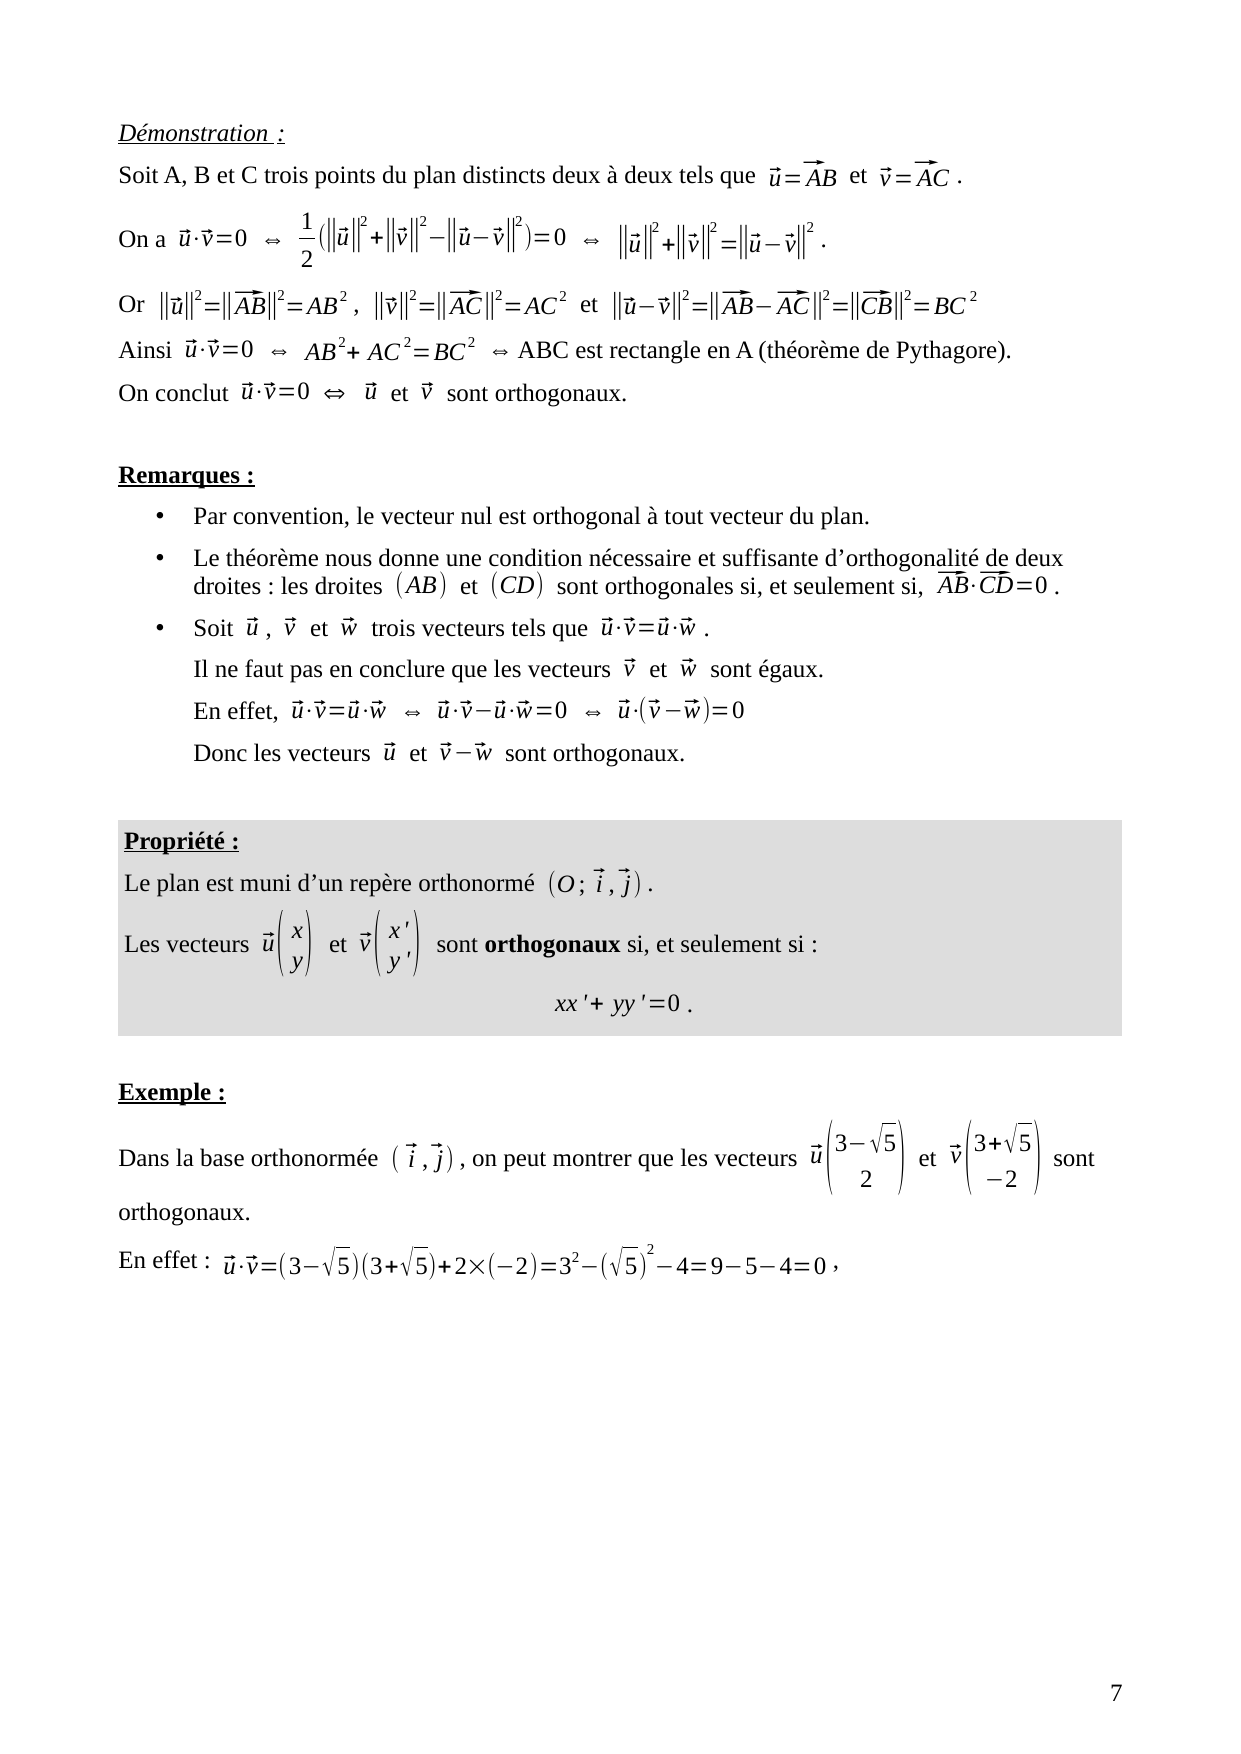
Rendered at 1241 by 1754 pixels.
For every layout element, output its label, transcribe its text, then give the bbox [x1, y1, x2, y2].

text Dans la base orthonormée , on peut montrer que les vecteurs et sont orthogonaux. [118, 1119, 1122, 1226]
text Or , et [118, 286, 1122, 321]
list Le théorème nous donne une condition nécessaire et suffisante d’orthogonalité de deux droites : les droites et sont orthogonales si, et seulement si, . [156, 543, 1122, 600]
table_header Propriété : Le plan est muni d’un repère orthonormé . Les vecteurs et sont orthogonaux si, et seulement si : . [118, 820, 1122, 1036]
list Il ne faut pas en conclure que les vecteurs et sont égaux. [156, 654, 1122, 683]
text Soit A, B et C trois points du plan distincts deux à deux tels que et . [118, 159, 1122, 191]
list En effet, ⇔ ⇔ [156, 695, 1122, 725]
text On conclut ⇔ et sont orthogonaux. [118, 378, 1122, 406]
text En effet : , [118, 1239, 1122, 1281]
text On a ⇔ ⇔ . [118, 203, 1122, 274]
text Démonstration : [118, 118, 1122, 147]
list Soit , et trois vecteurs tels que . [156, 613, 1122, 641]
list Donc les vecteurs et sont orthogonaux. [156, 738, 1122, 766]
text Ainsi ⇔ ⇔ ABC est rectangle en A (théorème de Pythagore). [118, 334, 1122, 365]
text Exemple : [118, 1077, 1122, 1106]
text Remarques : [118, 460, 1122, 489]
list Par convention, le vecteur nul est orthogonal à tout vecteur du plan. [156, 501, 1122, 530]
